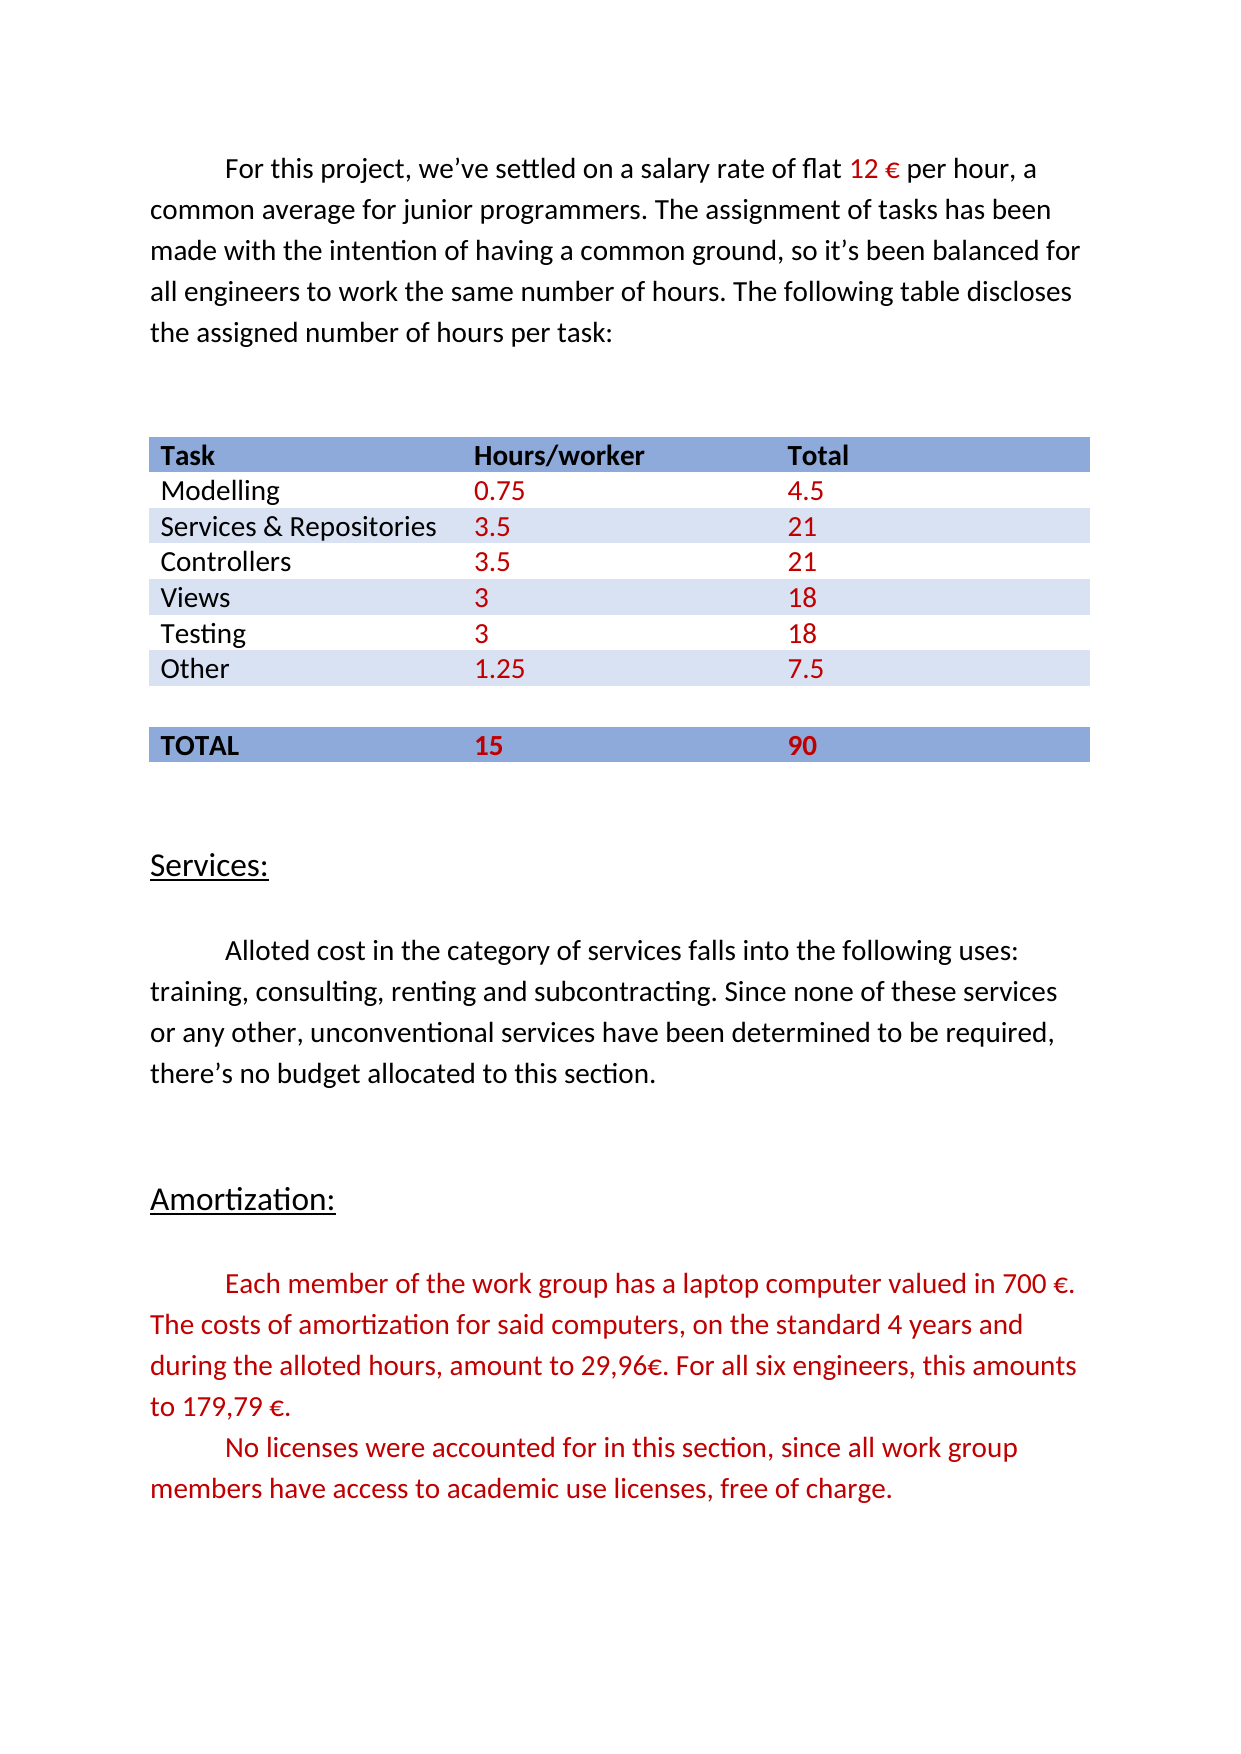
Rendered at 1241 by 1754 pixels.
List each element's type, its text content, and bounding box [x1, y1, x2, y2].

table_cell 21 [776, 544, 1090, 579]
table_cell 3,5 [463, 508, 776, 543]
table_cell 1,25 [463, 650, 776, 686]
table_header 15 [463, 727, 776, 762]
table_cell Other [149, 650, 463, 686]
table_cell Services & Repositories [149, 508, 463, 543]
table_cell 3,5 [463, 544, 776, 579]
text Alloted cost in the category of services falls into the following uses: training, consulting, renting and subcontracting. Since none of these services or any other, unconventional services have been determined to be required, there’s no budget allocated to this section. [150, 932, 1090, 1091]
text Services: [150, 844, 1090, 885]
table_cell 4,5 [776, 472, 1090, 508]
table_header Total [776, 437, 1090, 472]
table_cell 18 [776, 615, 1090, 650]
text Amortization: [150, 1178, 1090, 1218]
table_cell 21 [776, 508, 1090, 543]
text For this project, we’ve settled on a salary rate of flat 12 € per hour, a common average for junior programmers. The assignment of tasks has been made with the intention of having a common ground, so it’s been balanced for all engineers to work the same number of hours. The following table discloses the assigned number of hours per task: [150, 150, 1090, 349]
table_cell Modelling [149, 472, 463, 508]
table_cell 3 [463, 615, 776, 650]
table_cell 18 [776, 579, 1090, 615]
table_header Task [149, 437, 463, 472]
table_header 90 [776, 727, 1090, 762]
table_cell 0,75 [463, 472, 776, 508]
table_cell 7,5 [776, 650, 1090, 686]
table_cell Controllers [149, 544, 463, 579]
table_cell Testing [149, 615, 463, 650]
table_header Hours/worker [463, 437, 776, 472]
table_header TOTAL [149, 727, 463, 762]
table_cell Views [149, 579, 463, 615]
table_cell 3 [463, 579, 776, 615]
text No licenses were accounted for in this section, since all work group members have access to academic use licenses, free of charge. [150, 1429, 1090, 1506]
text Each member of the work group has a laptop computer valued in 700 €. The costs of amortization for said computers, on the standard 4 years and during the alloted hours, amount to 29,96€. For all six engineers, this amounts to 179,79 €. [150, 1265, 1090, 1424]
